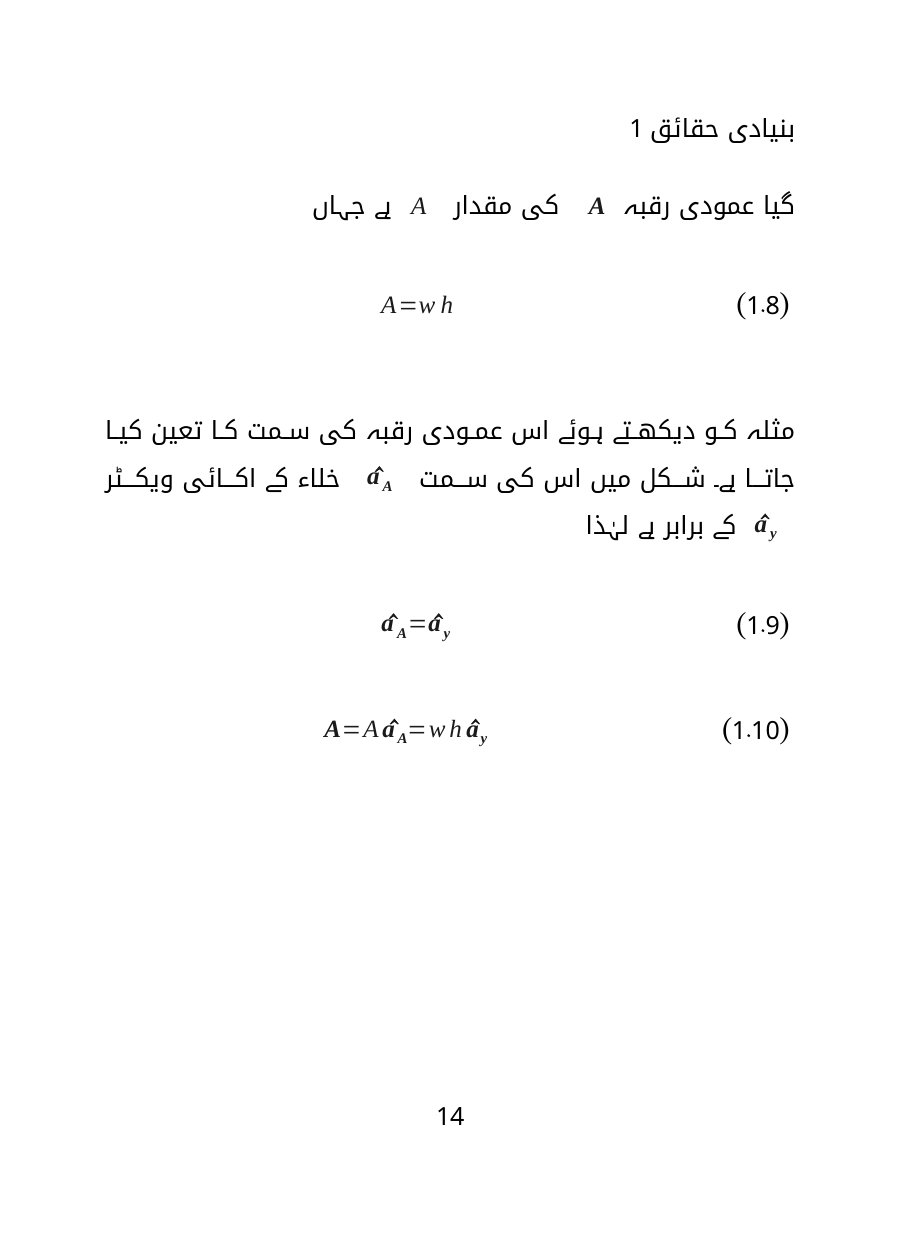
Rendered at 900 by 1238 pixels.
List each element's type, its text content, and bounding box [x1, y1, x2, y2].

table_header (1.10) [696, 702, 795, 773]
table_header [105, 276, 718, 348]
table_header [105, 702, 696, 773]
table_header (1.9) [718, 596, 795, 668]
table_header (1.8) [718, 276, 795, 348]
text شکل 1.3 میں ایک سلاخ دکھایا گیا ہے۔ اس کو اکائی ویکٹرکی سمت میں لٹایا گیا ہے۔ اگر ہم تصور میں اس سلاخ کو لمبائی کی عمودی سمت میں کاٹیں تو اس کا جو سرہ بنے گا اس سطح کے رقبہ کو عمودی رقبہ کہتے ہیں۔ شکل میں دکھایا گیا عمودی رقبہ کی مقدار ہے جہاں [105, 182, 795, 230]
text مثلہ کو دیکھتے ہوئے اس عمودی رقبہ کی سمت کا تعین کیا جاتا ہے۔ شکل میں اس کی سمت خلاء کے اکائی ویکٹر کے برابر ہے لہٰذا [105, 408, 795, 550]
table_header [105, 596, 718, 668]
